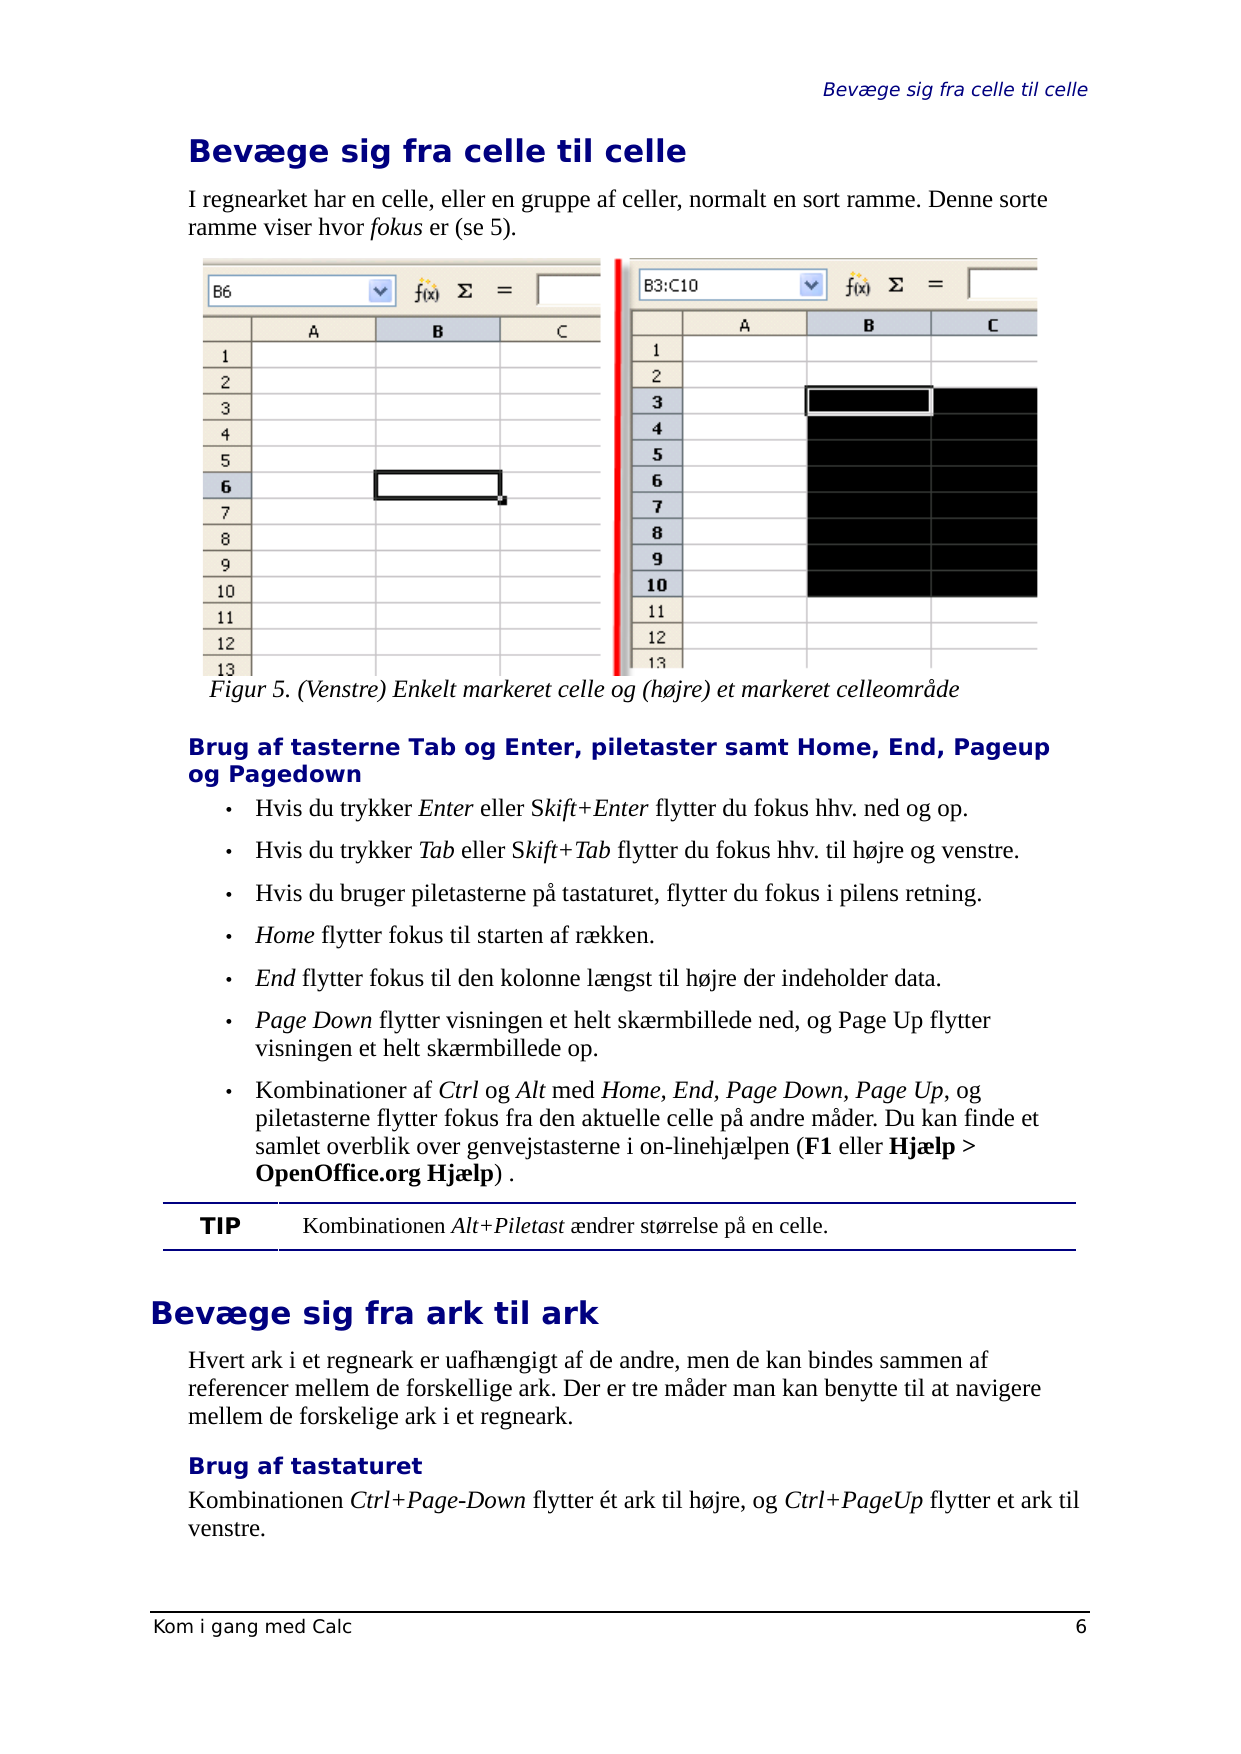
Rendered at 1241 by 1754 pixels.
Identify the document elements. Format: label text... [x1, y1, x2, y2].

subtitle Brug af tastaturet [188, 1453, 1090, 1480]
list Page Down flytter visningen et helt skærmbillede ned, og Page Up flytter visningen et helt skærmbillede op. [226, 1006, 1090, 1062]
picture [202, 258, 1038, 676]
text I regnearket har en celle, eller en gruppe af celler, normalt en sort ramme. Denne sorte ramme viser hvor fokus er (se Figur 5). [188, 185, 1090, 240]
text Hvert ark i et regneark er uafhængigt af de andre, men de kan bindes sammen af referencer mellem de forskellige ark. Der er tre måder man kan benytte til at navigere mellem de forskelige ark i et regneark. [188, 1347, 1090, 1430]
subtitle Brug af tasterne Tab og Enter, piletaster samt Home, End, Pageup og Pagedown [188, 734, 1090, 788]
text Kombinationen Ctrl+Page-Down flytter ét ark til højre, og Ctrl+PageUp flytter et ark til venstre. [188, 1486, 1090, 1542]
list Hvis du trykker Enter eller Skift+Enter flytter du fokus hhv. ned og op. [226, 794, 1090, 821]
list Home flytter fokus til starten af rækken. [226, 921, 1090, 949]
table_header Kombinationen Alt+Piletast ændrer størrelse på en celle. [279, 1204, 1076, 1249]
list Kombinationer af Ctrl og Alt med Home, End, Page Down, Page Up, og piletasterne flytter fokus fra den aktuelle celle på andre måder. Du kan finde et samlet overblik over genvejstasterne i on-linehjælpen (F1 eller Hjælp > OpenOffice.org Hjælp) . [226, 1076, 1090, 1187]
list Hvis du trykker Tab eller Skift+Tab flytter du fokus hhv. til højre og venstre. [226, 836, 1090, 864]
list End flytter fokus til den kolonne længst til højre der indeholder data. [226, 964, 1090, 991]
subtitle Bevæge sig fra celle til celle [188, 134, 1090, 170]
table_header TIP [163, 1204, 278, 1249]
list Hvis du bruger piletasterne på tastaturet, flytter du fokus i pilens retning. [226, 879, 1090, 906]
subtitle Bevæge sig fra ark til ark [150, 1296, 1090, 1332]
text Figur 5. (Venstre) Enkelt markeret celle og (højre) et markeret celleområde [203, 676, 1037, 703]
